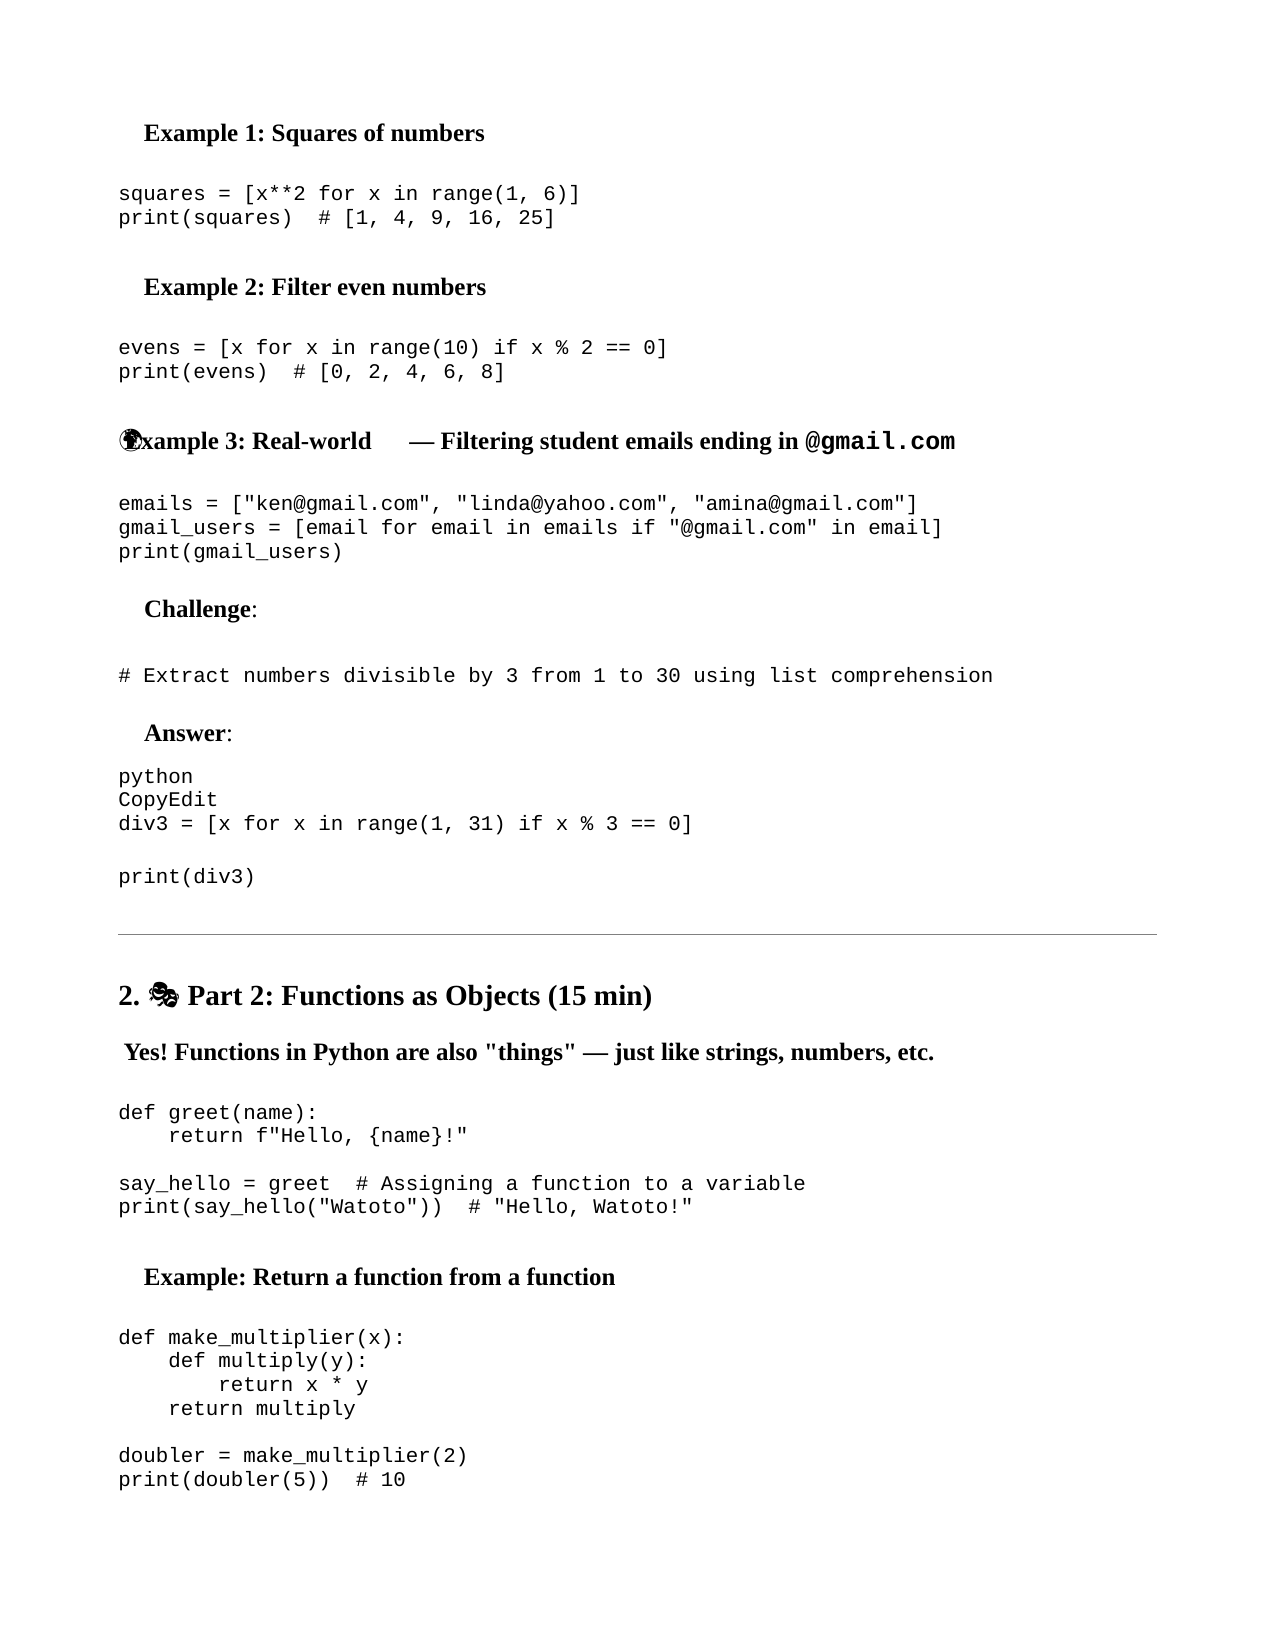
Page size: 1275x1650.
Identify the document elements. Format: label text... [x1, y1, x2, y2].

text def multiply(y): [118, 1350, 1157, 1374]
subtitle 🧑🏾‍💻 Yes! Functions in Python are also "things" — just like strings, numbers, etc. [118, 1037, 1157, 1066]
text print(evens) # [0, 2, 4, 6, 8] [118, 361, 1157, 384]
subtitle 📘 Example: Return a function from a function [118, 1262, 1157, 1291]
text CopyEdit [118, 789, 1157, 813]
text doubler = make_multiplier(2) [118, 1445, 1157, 1469]
text print(doubler(5)) # 10 [118, 1469, 1157, 1492]
text ✅ Answer: [118, 718, 1157, 747]
text squares = [x**2 for x in range(1, 6)] [118, 183, 1157, 207]
text div3 = [x for x in range(1, 31) if x % 3 == 0] [118, 813, 1157, 837]
text print(div3) [118, 866, 1157, 890]
subtitle 📘 Example 2: Filter even numbers [118, 272, 1157, 301]
subtitle 📘 Example 1: Squares of numbers [118, 118, 1157, 147]
text return f"Hello, {name}!" [118, 1125, 1157, 1149]
text return x * y [118, 1374, 1157, 1398]
subtitle 📘 Example 3: Real-world 🌍 — Filtering student emails ending in @gmail.com [118, 426, 1157, 457]
text 🧠 Challenge: [118, 594, 1157, 623]
text def greet(name): [118, 1102, 1157, 1125]
text gmail_users = [email for email in emails if "@gmail.com" in email] [118, 517, 1157, 541]
text python [118, 766, 1157, 789]
text return multiply [118, 1398, 1157, 1421]
subtitle 2. 🎭 Part 2: Functions as Objects (15 min) [118, 978, 1157, 1012]
text def make_multiplier(x): [118, 1327, 1157, 1350]
text # Extract numbers divisible by 3 from 1 to 30 using list comprehension [118, 665, 1157, 689]
text print(gmail_users) [118, 541, 1157, 564]
text print(squares) # [1, 4, 9, 16, 25] [118, 207, 1157, 230]
text say_hello = greet # Assigning a function to a variable [118, 1173, 1157, 1196]
text evens = [x for x in range(10) if x % 2 == 0] [118, 337, 1157, 361]
text emails = ["ken@gmail.com", "linda@yahoo.com", "amina@gmail.com"] [118, 493, 1157, 517]
text print(say_hello("Watoto")) # "Hello, Watoto!" [118, 1196, 1157, 1220]
